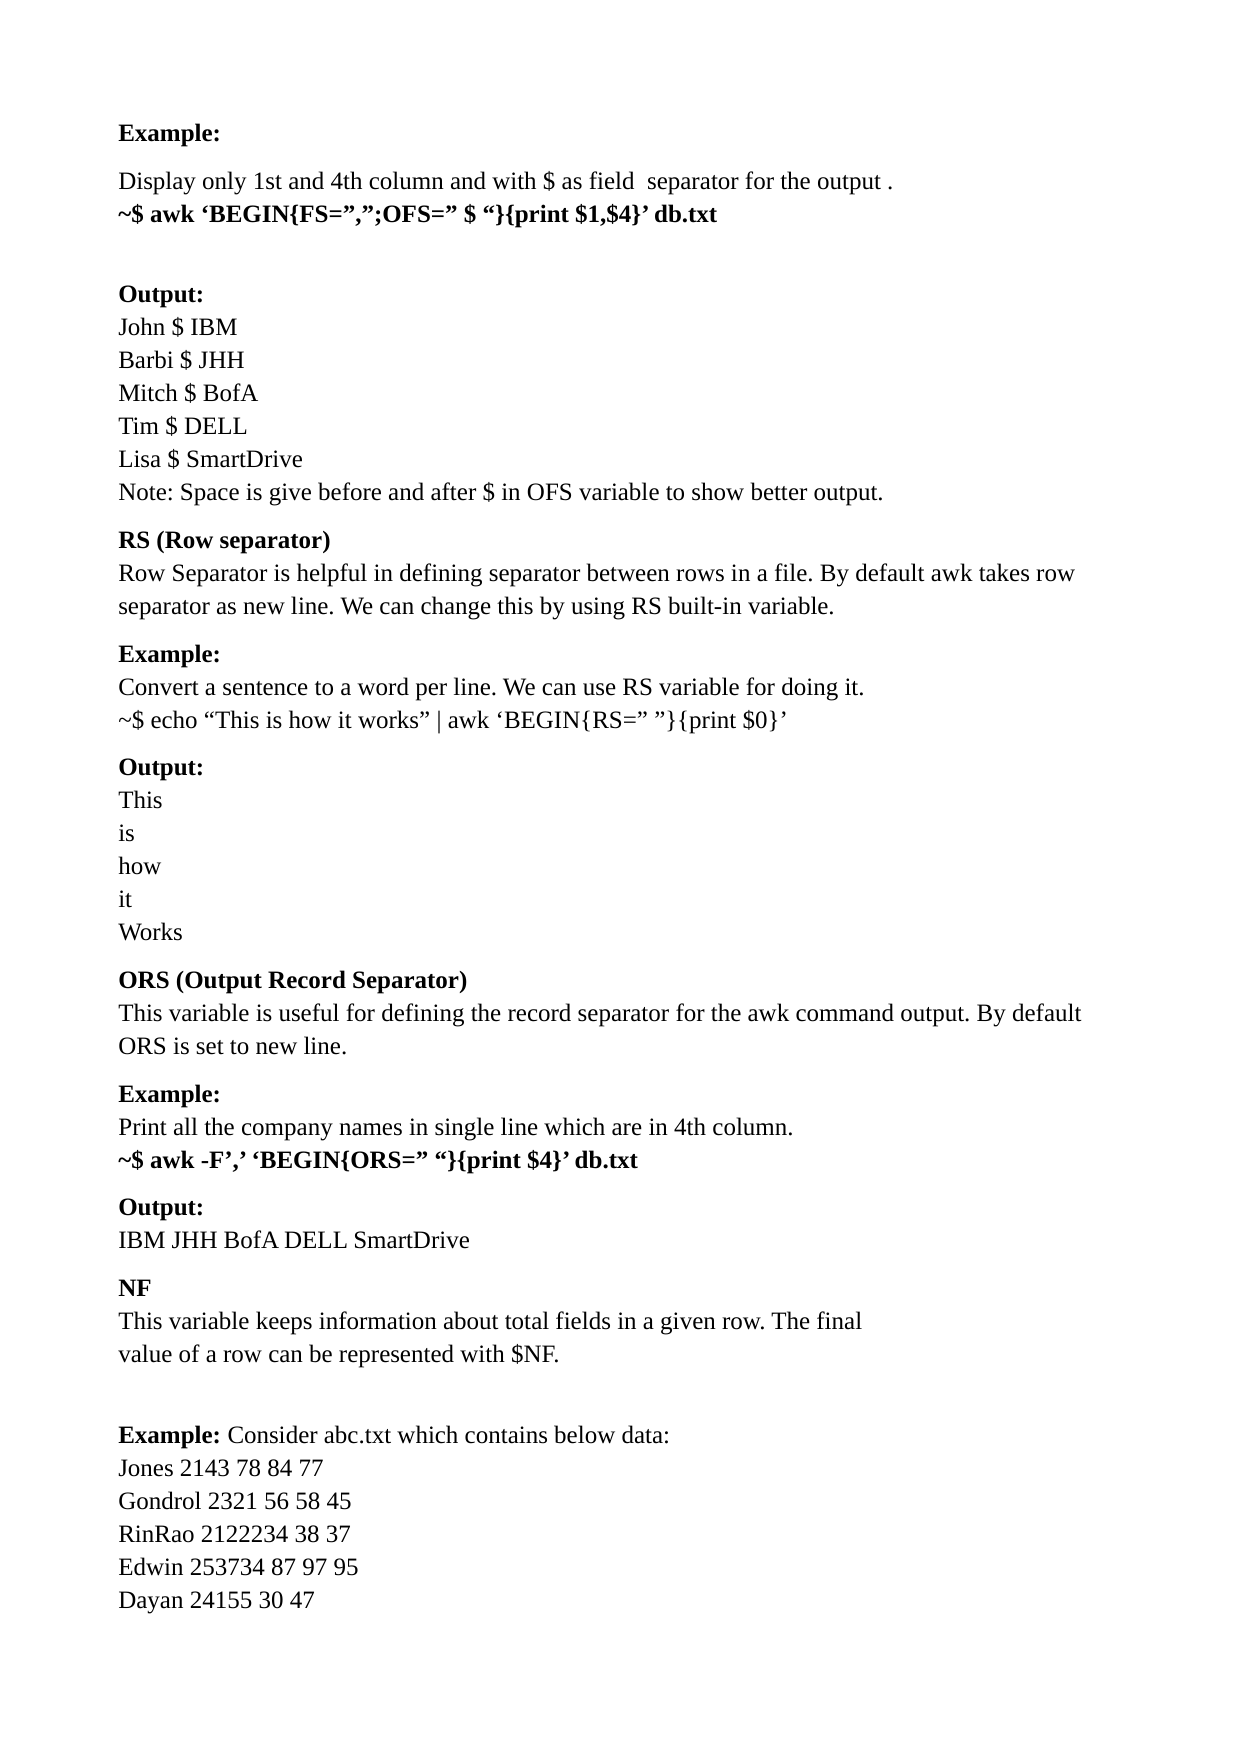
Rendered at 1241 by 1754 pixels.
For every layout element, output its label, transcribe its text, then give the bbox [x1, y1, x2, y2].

text Example: Print all the company names in single line which are in 4th column. ~$ awk -F’,’ ‘BEGIN{ORS=” “}{print $4}’ db.txt [118, 1079, 1122, 1173]
text Output: This is how it Works [118, 752, 1122, 946]
text NF This variable keeps information about total fields in a given row. The final value of a row can be represented with $NF. [118, 1273, 1122, 1368]
text ORS (Output Record Separator) This variable is useful for defining the record separator for the awk command output. By default ORS is set to new line. [118, 965, 1122, 1060]
text Example: [118, 118, 1122, 147]
text Output: IBM JHH BofA DELL SmartDrive [118, 1192, 1122, 1254]
text Example: Consider abc.txt which contains below data: Jones 2143 78 84 77 Gondrol 2321 56 58 45 RinRao 2122234 38 37 Edwin 253734 87 97 95 Dayan 24155 30 47 [118, 1387, 1122, 1613]
text Display only 1st and 4th column and with $ as field separator for the output . ~$ awk ‘BEGIN{FS=”,”;OFS=” $ “}{print $1,$4}’ db.txt [118, 166, 1122, 227]
text Example: Convert a sentence to a word per line. We can use RS variable for doing it. ~$ echo “This is how it works” | awk ‘BEGIN{RS=” ”}{print $0}’ [118, 639, 1122, 733]
text Output: John $ IBM Barbi $ JHH Mitch $ BofA Tim $ DELL Lisa $ SmartDrive Note: Space is give before and after $ in OFS variable to show better output. [118, 246, 1122, 506]
text RS (Row separator) Row Separator is helpful in defining separator between rows in a file. By default awk takes row separator as new line. We can change this by using RS built-in variable. [118, 525, 1122, 620]
